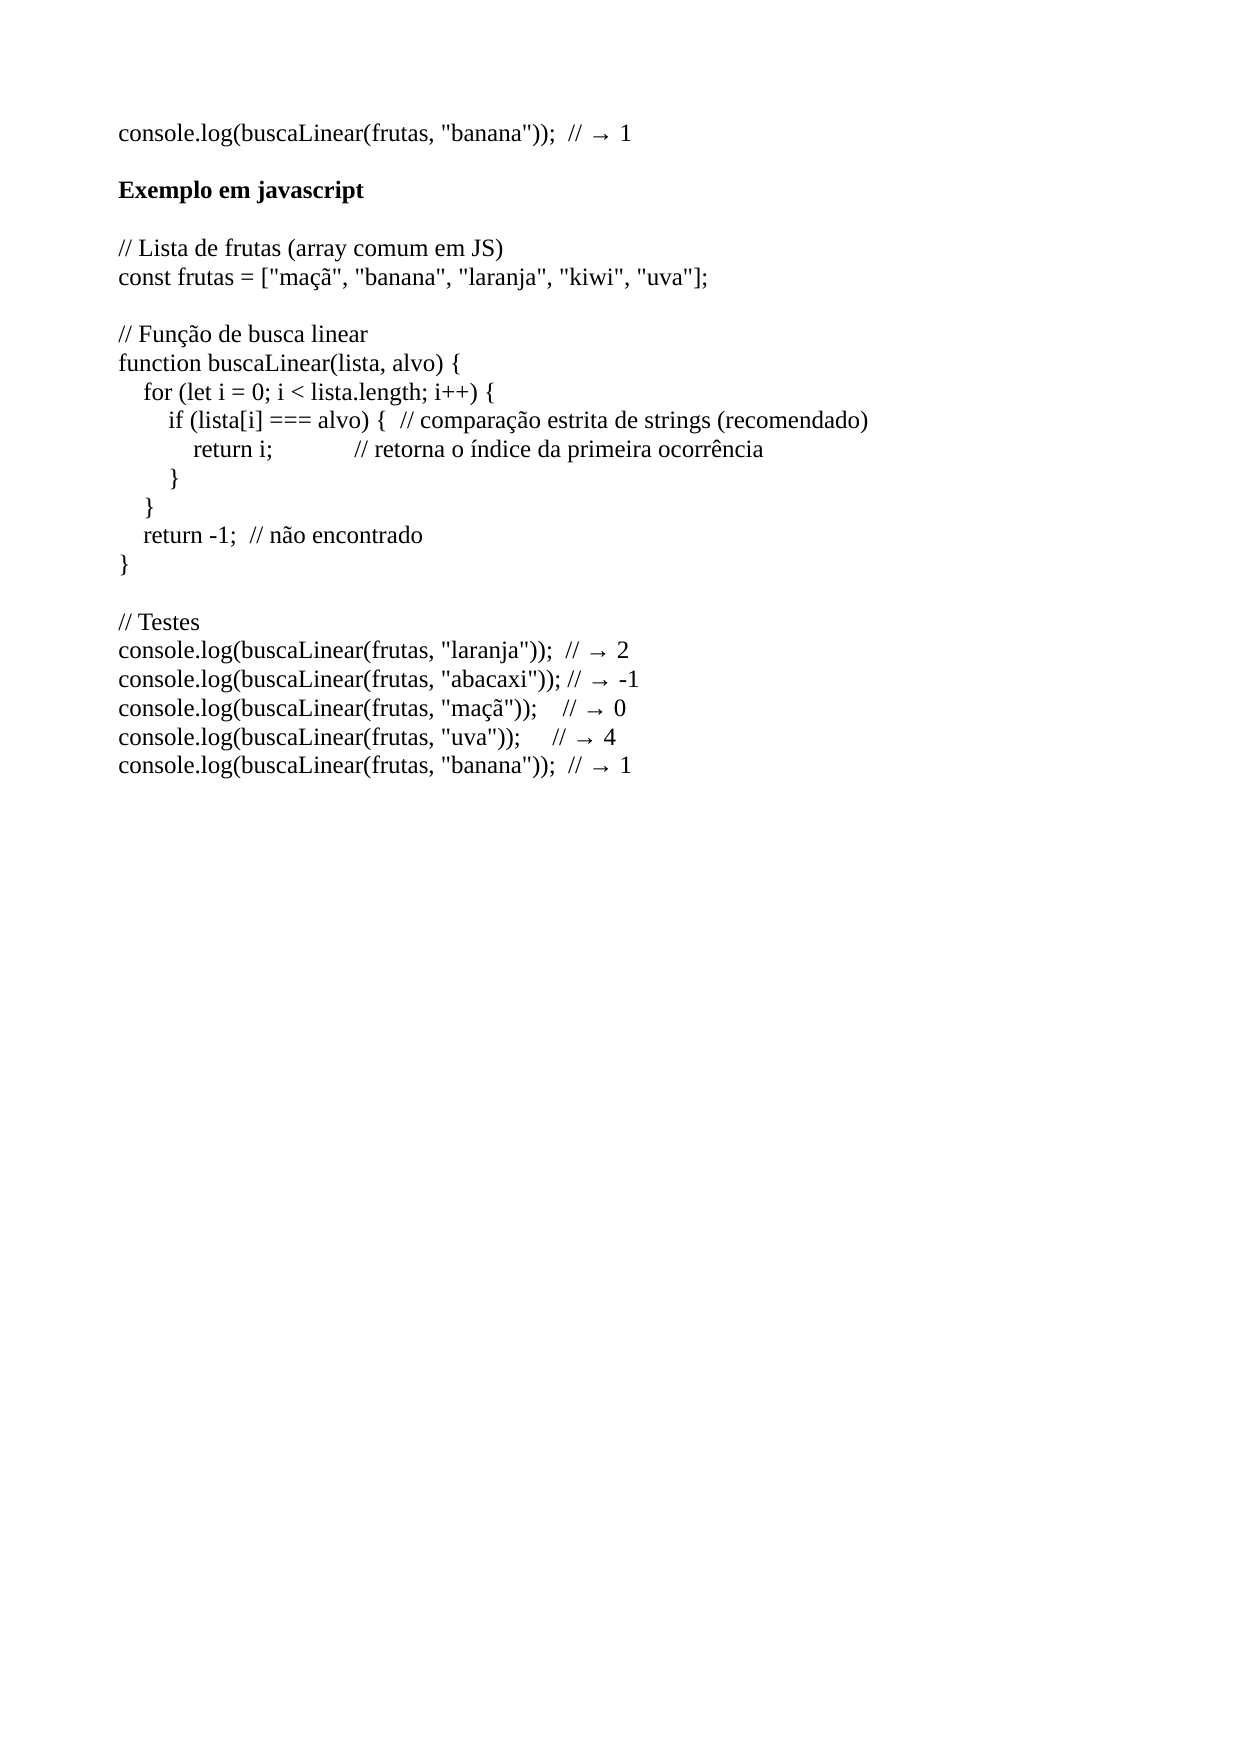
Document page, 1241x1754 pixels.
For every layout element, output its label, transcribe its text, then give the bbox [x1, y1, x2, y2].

text // Lista de frutas (array comum em JS) [118, 233, 1122, 262]
text return -1; // não encontrado [118, 521, 1122, 549]
text Exemplo em javascript [118, 176, 1122, 204]
text const frutas = ["maçã", "banana", "laranja", "kiwi", "uva"]; [118, 262, 1122, 291]
text for (let i = 0; i < lista.length; i++) { [118, 377, 1122, 406]
text // Função de busca linear [118, 319, 1122, 348]
text console.log(buscaLinear(frutas, "banana")); // → 1 [118, 118, 1122, 147]
text console.log(buscaLinear(frutas, "banana")); // → 1 [118, 751, 1122, 779]
text console.log(buscaLinear(frutas, "laranja")); // → 2 [118, 636, 1122, 664]
text function buscaLinear(lista, alvo) { [118, 348, 1122, 377]
text console.log(buscaLinear(frutas, "maçã")); // → 0 [118, 693, 1122, 722]
text if (lista[i] === alvo) { // comparação estrita de strings (recomendado) [118, 406, 1122, 434]
text } [118, 463, 1122, 492]
text console.log(buscaLinear(frutas, "abacaxi")); // → -1 [118, 664, 1122, 693]
text console.log(buscaLinear(frutas, "uva")); // → 4 [118, 722, 1122, 751]
text return i; // retorna o índice da primeira ocorrência [118, 434, 1122, 463]
text } [118, 492, 1122, 521]
text // Testes [118, 607, 1122, 636]
text } [118, 549, 1122, 578]
